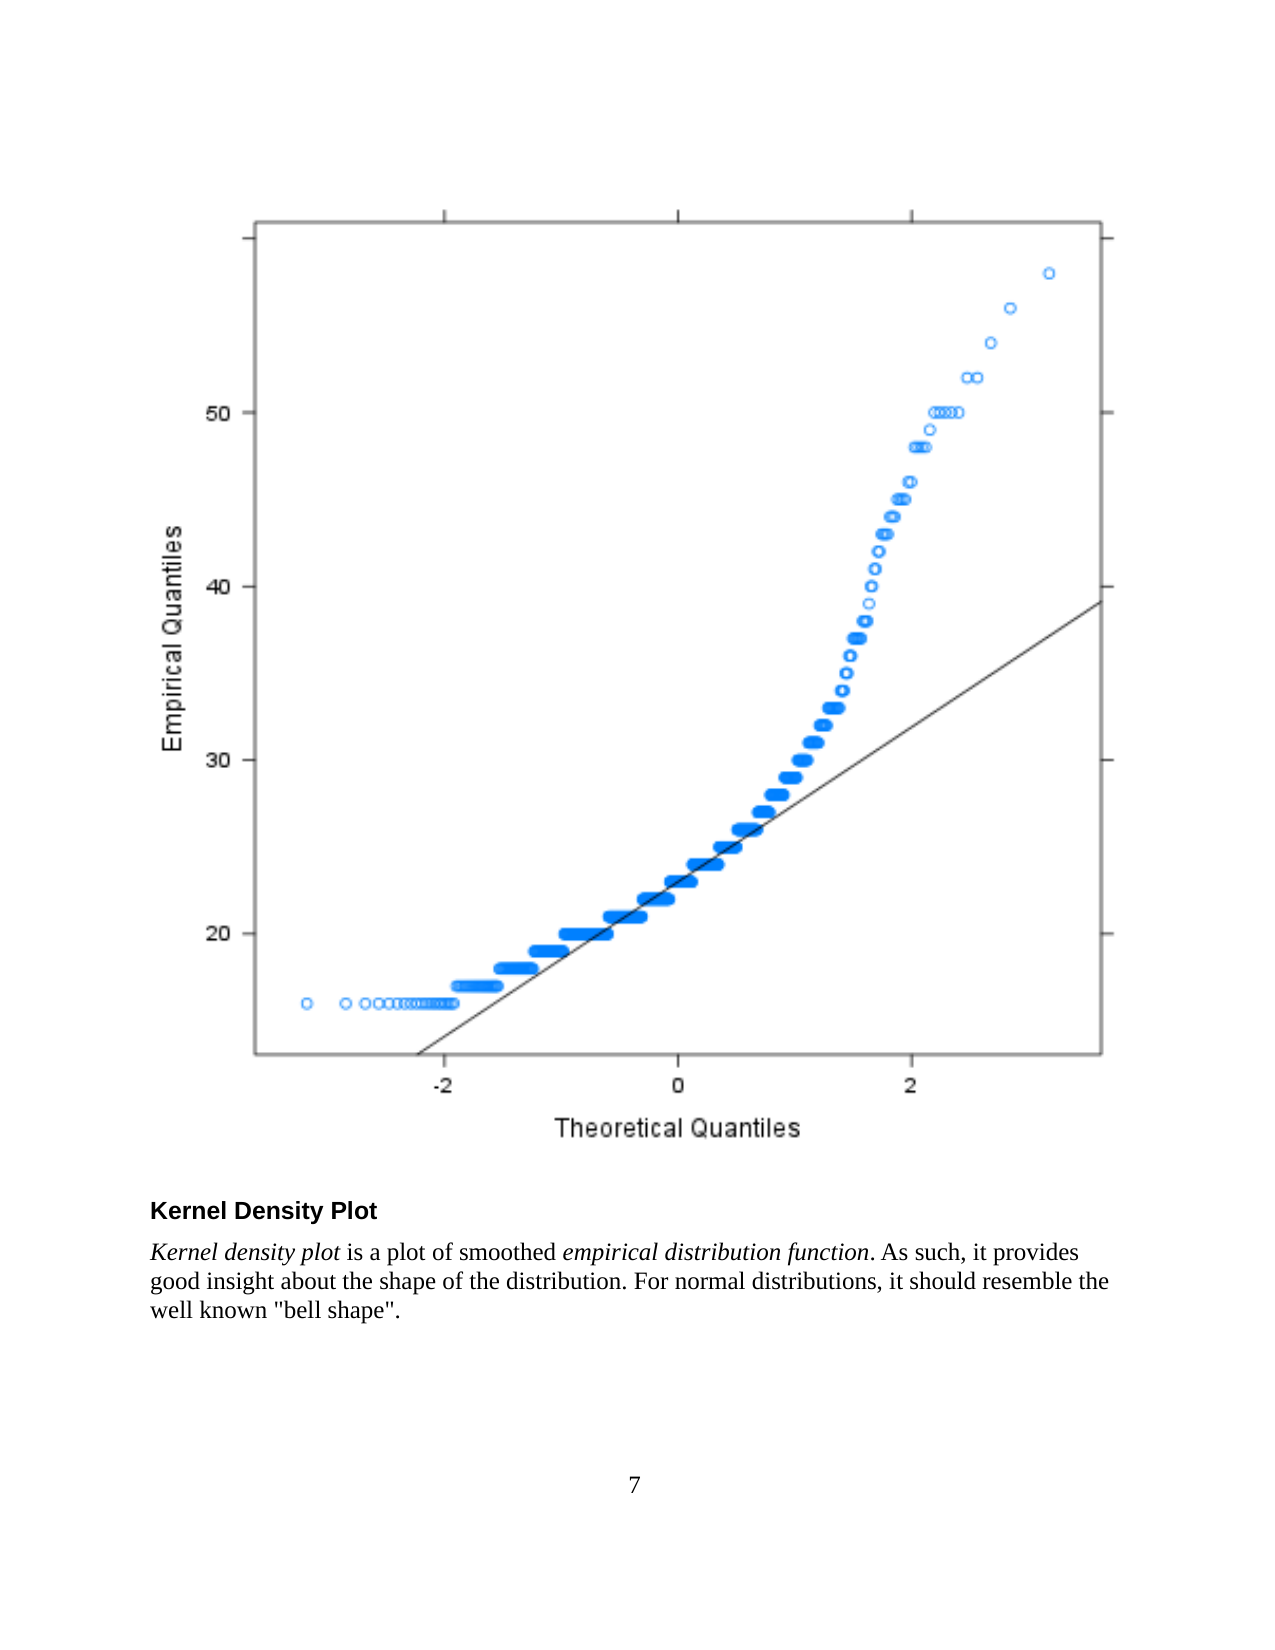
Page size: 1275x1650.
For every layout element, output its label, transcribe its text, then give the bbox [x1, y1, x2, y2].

subtitle Kernel Density Plot [150, 1196, 1125, 1225]
picture [150, 150, 1163, 1163]
text Kernel density plot is a plot of smoothed empirical distribution function. As such, it provides good insight about the shape of the distribution. For normal distributions, it should resemble the well known "bell shape". [150, 1237, 1125, 1324]
